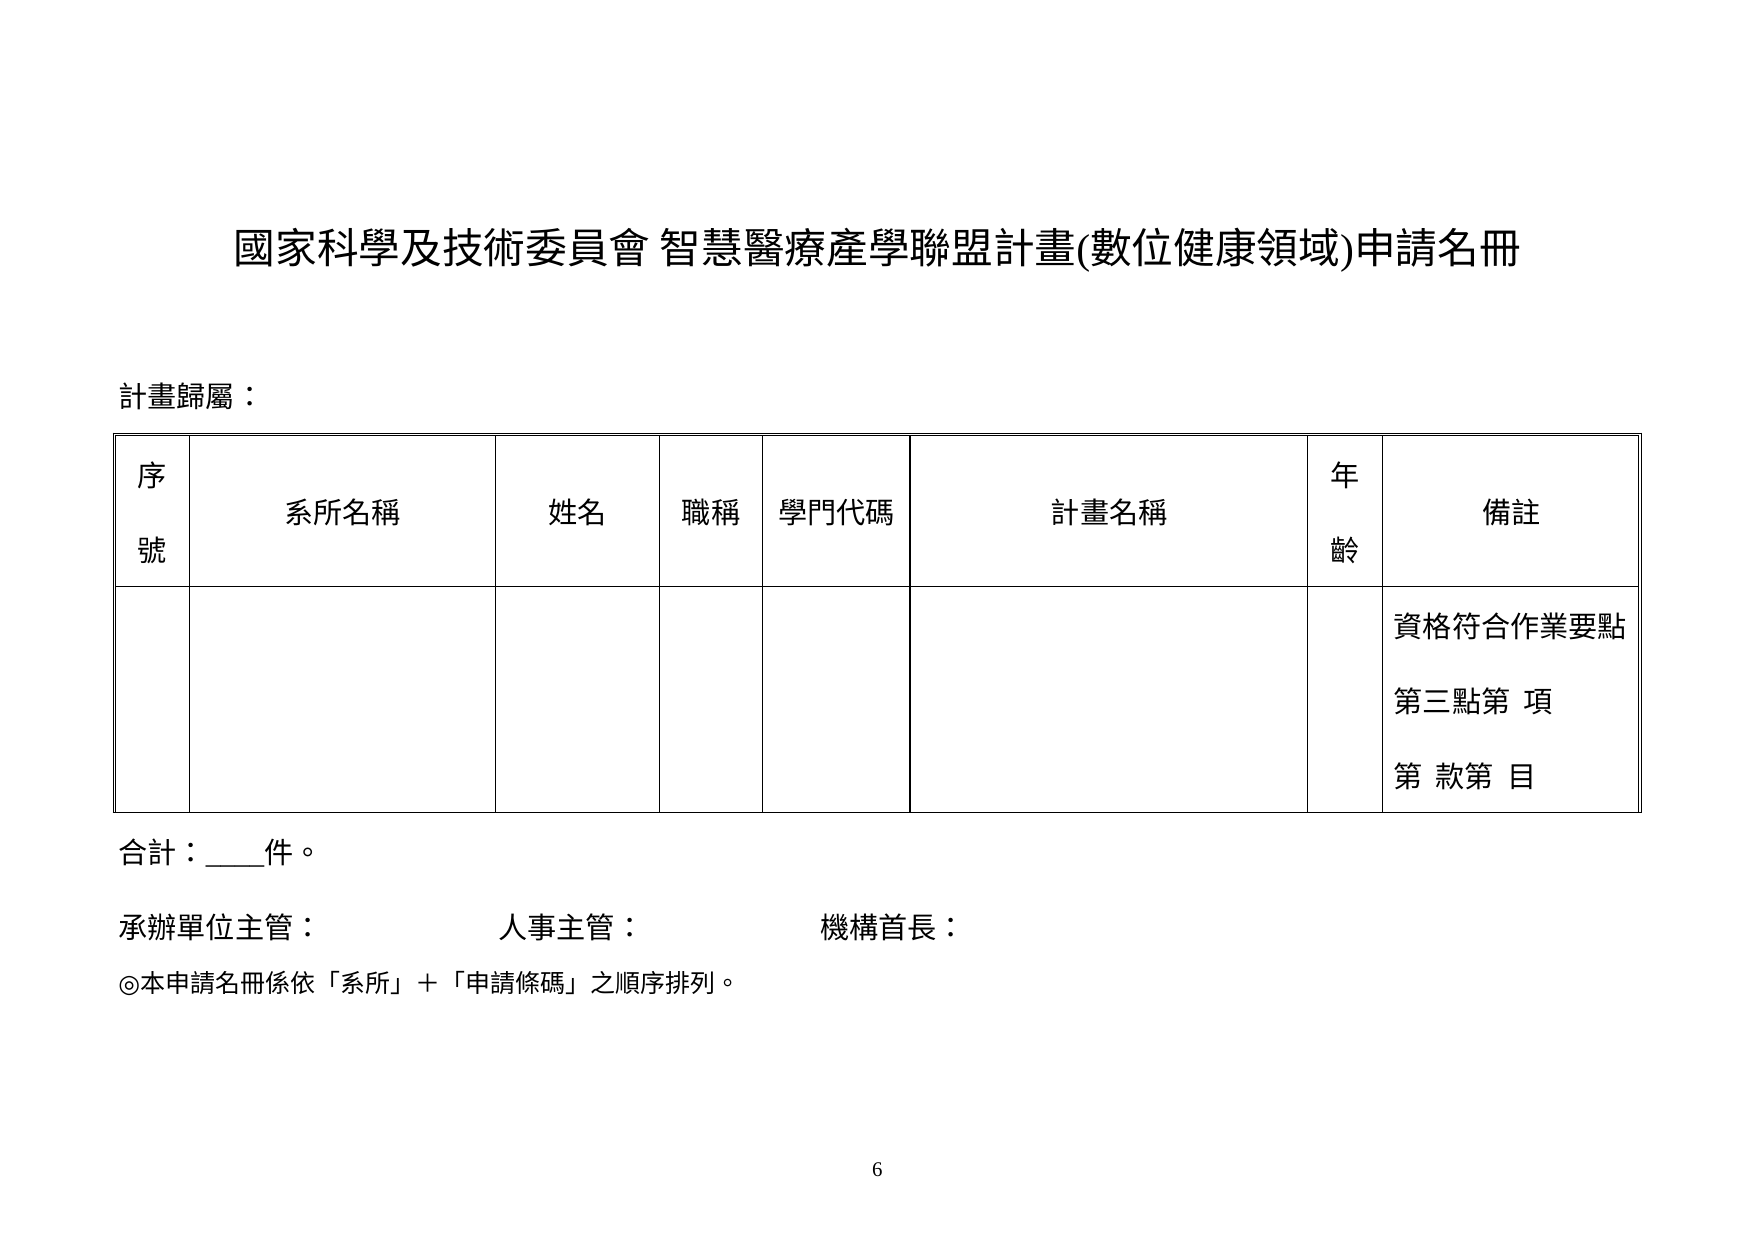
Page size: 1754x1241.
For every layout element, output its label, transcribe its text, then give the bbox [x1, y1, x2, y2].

text 計畫歸屬： [118, 358, 1636, 433]
table_header 系所名稱 [190, 436, 495, 586]
table_header 備註 [1383, 436, 1638, 586]
text 合計：____件。 [118, 813, 1636, 888]
table_header 學門代碼 [763, 436, 909, 586]
table_cell [116, 587, 189, 812]
table_header 年齡 [1308, 436, 1382, 586]
table_cell [496, 587, 659, 812]
table_cell 資格符合作業要點 第三點第 項 第 款第 目 [1383, 587, 1638, 812]
table_cell [763, 587, 909, 812]
table_cell [190, 587, 495, 812]
table_cell [1308, 587, 1382, 812]
table_cell [660, 587, 762, 812]
text 國家科學及技術委員會 智慧醫療產學聯盟計畫(數位健康領域)申請名冊 [118, 208, 1636, 283]
table_header 職稱 [660, 436, 762, 586]
table_header 序號 [116, 436, 189, 586]
text ◎本申請名冊係依「系所」＋「申請條碼」之順序排列。 [118, 963, 1636, 1000]
table_cell [911, 587, 1307, 812]
table_header 計畫名稱 [911, 436, 1307, 586]
text 承辦單位主管： 人事主管： 機構首長： [118, 888, 1636, 963]
table_header 姓名 [496, 436, 659, 586]
